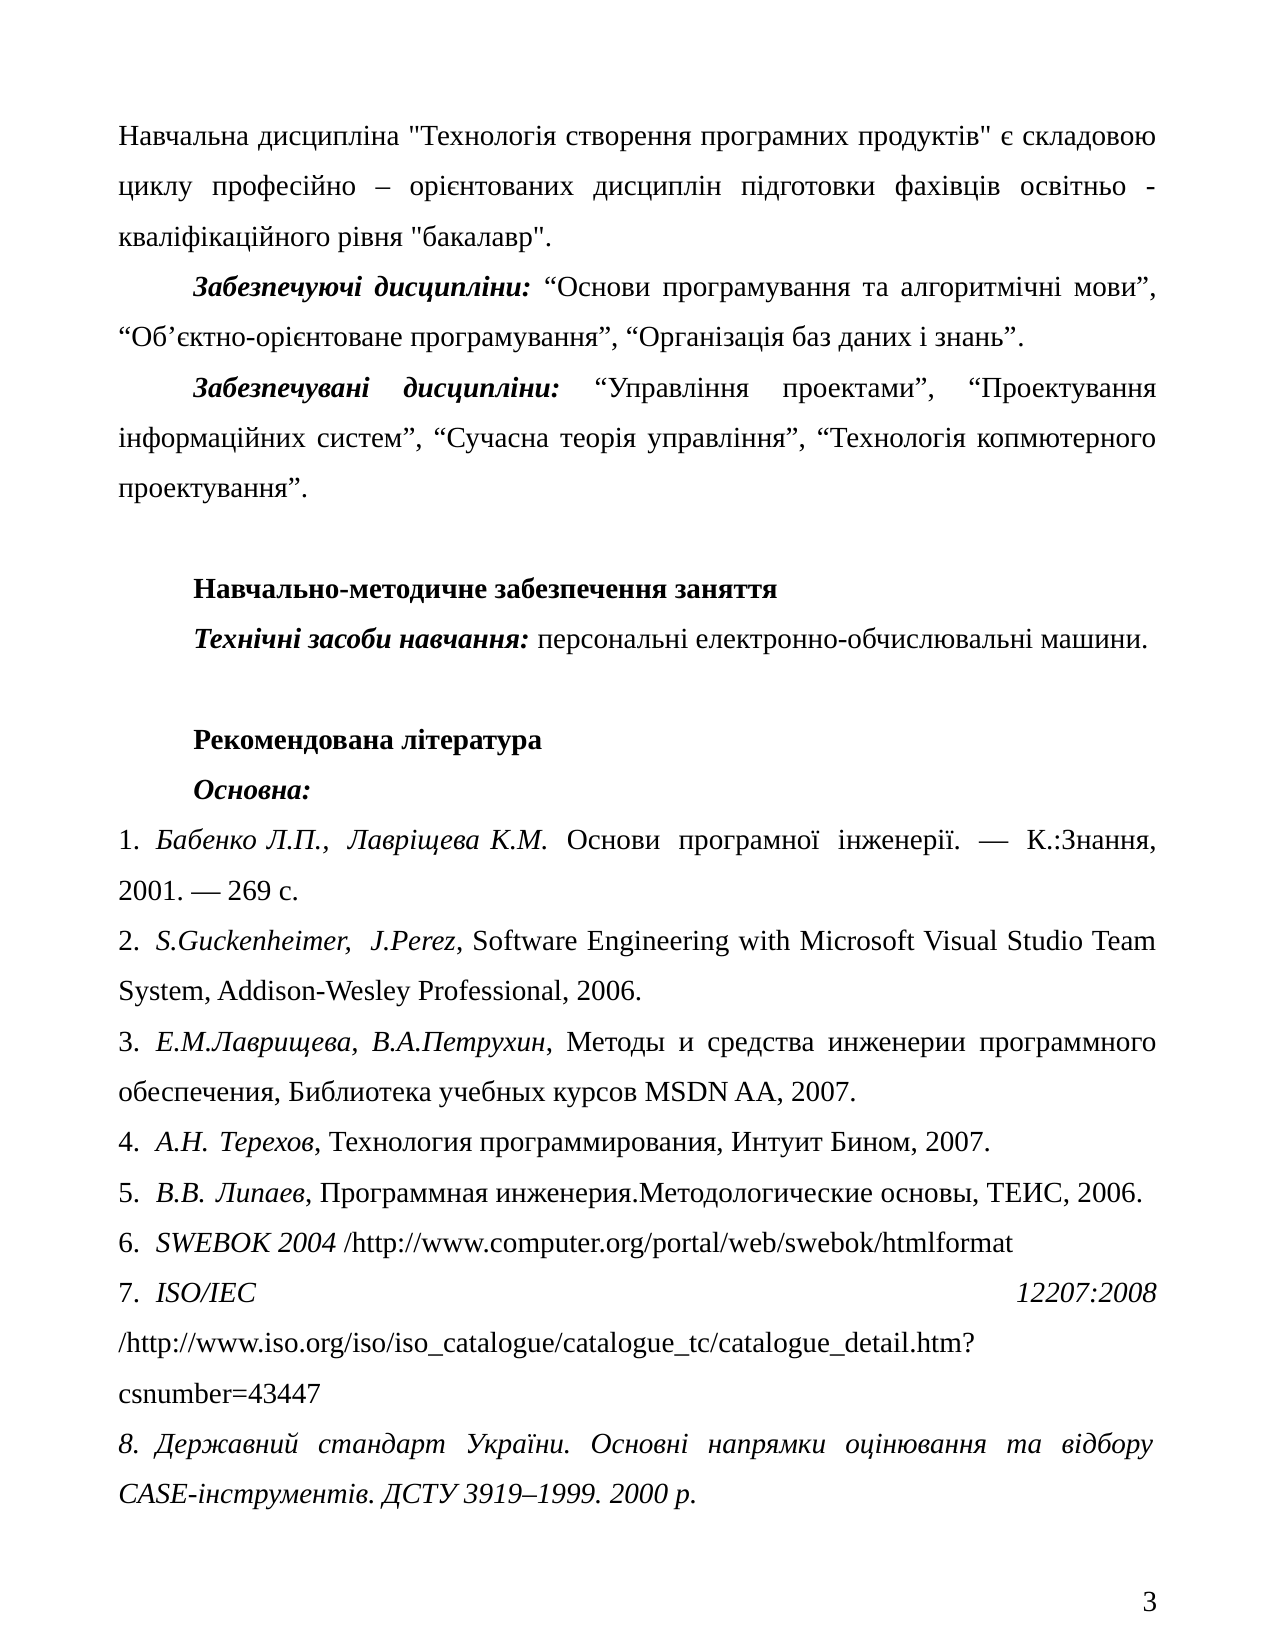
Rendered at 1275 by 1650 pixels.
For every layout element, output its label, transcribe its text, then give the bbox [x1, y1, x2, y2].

text Забезпечуючі дисципліни: “Основи програмування та алгоритмічні мови”, “Об’єктно-орієнтоване програмування”, “Організація баз даних і знань”. [118, 269, 1157, 353]
text Технічні засоби навчання: персональні електронно-обчислювальні машини. [118, 621, 1157, 655]
text Рекомендована література [118, 722, 1157, 755]
text Навчальна дисципліна "Технологія створення програмних продуктів" є складовою циклу професійно – орієнтованих дисциплін підготовки фахівців освітньо - кваліфікаційного рівня "бакалавр". [118, 118, 1157, 252]
list SWEBOK 2004 /http://www.computer.org/portal/web/swebok/htmlformat [118, 1225, 1157, 1258]
list Бабенко Л.П., Лавріщева К.М. Основи програмної інженерії. — К.:Знання, 2001. — 269 с. [118, 822, 1157, 906]
text Основна: [118, 772, 1157, 806]
text Забезпечувані дисципліни: “Управління проектами”, “Проектування інформаційних систем”, “Сучасна теорія управління”, “Технологія копмютерного проектування”. [118, 370, 1157, 504]
list ISO/IEC 12207:2008 /http://www.iso.org/iso/iso_catalogue/catalogue_tc/catalogue_detail.htm?csnumber=43447 [118, 1275, 1157, 1409]
list Державний стандарт України. Основні напрямки оцінювання та відбору CASE-iнструментiв. ДСТУ 3919–1999. 2000 р. [118, 1426, 1157, 1510]
list S.Guckenheimer, J.Perez, Software Engineering with Microsoft Visual Studio Team System, Addison-Wesley Professional, 2006. [118, 923, 1157, 1007]
list Е.М.Лаврищева, В.А.Петрухин, Методы и средства инженерии программного обеспечения, Библиотека учебных курсов MSDN AA, 2007. [118, 1024, 1157, 1108]
text Навчально-методичне забезпечення заняття [118, 571, 1157, 604]
list А.Н. Терехов, Технология программирования, Интуит Бином, 2007. [118, 1124, 1157, 1158]
list В.В. Липаев, Программная инженерия.Методологические основы, ТЕИС, 2006. [118, 1175, 1157, 1208]
